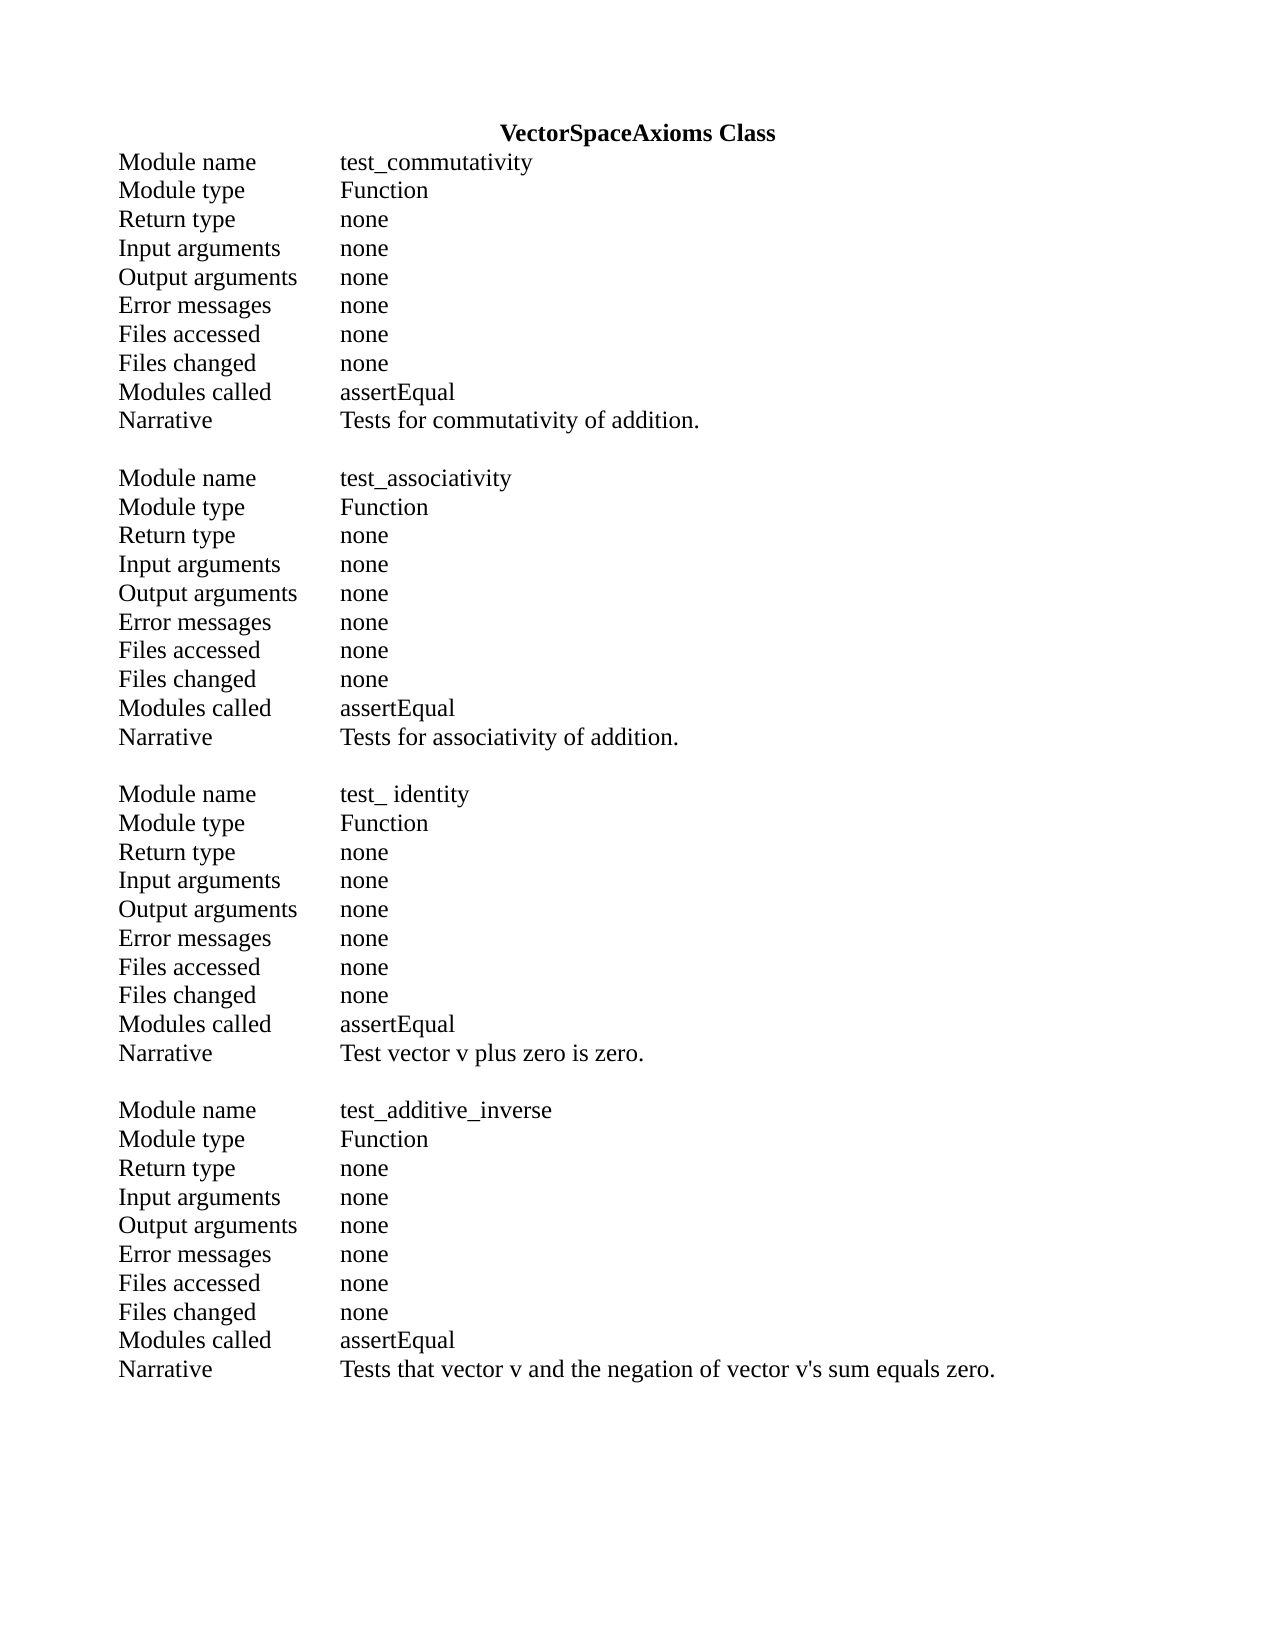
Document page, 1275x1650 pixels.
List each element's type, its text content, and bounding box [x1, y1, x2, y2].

text Return type none [118, 521, 1157, 549]
text Files changed none [118, 981, 1157, 1009]
text Input arguments none [118, 549, 1157, 578]
text Modules called assertEqual [118, 693, 1157, 722]
text Output arguments none [118, 894, 1157, 923]
text Files changed none [118, 348, 1157, 377]
text Module name test_additive_inverse [118, 1096, 1157, 1124]
text Input arguments none [118, 1182, 1157, 1211]
text Module name test_commutativity [118, 147, 1157, 176]
text Output arguments none [118, 1211, 1157, 1239]
text Narrative Test vector v plus zero is zero. [118, 1038, 1157, 1067]
text Narrative Tests for associativity of addition. [118, 722, 1157, 751]
text Error messages none [118, 291, 1157, 319]
text Output arguments none [118, 262, 1157, 291]
text Files accessed none [118, 1268, 1157, 1297]
text Return type none [118, 204, 1157, 233]
text Files accessed none [118, 319, 1157, 348]
text Module type Function [118, 176, 1157, 204]
text Modules called assertEqual [118, 377, 1157, 406]
text Files accessed none [118, 952, 1157, 981]
text Error messages none [118, 1239, 1157, 1268]
text Error messages none [118, 923, 1157, 952]
text Error messages none [118, 607, 1157, 636]
text Narrative Tests for commutativity of addition. [118, 406, 1157, 434]
text Input arguments none [118, 866, 1157, 894]
text Module name test_ identity [118, 779, 1157, 808]
text Narrative Tests that vector v and the negation of vector v's sum equals zero. [118, 1354, 1157, 1383]
text Return type none [118, 1153, 1157, 1182]
text Files accessed none [118, 636, 1157, 664]
text Output arguments none [118, 578, 1157, 607]
text Module type Function [118, 808, 1157, 837]
text Module type Function [118, 492, 1157, 521]
text Return type none [118, 837, 1157, 866]
text Files changed none [118, 1297, 1157, 1326]
text Modules called assertEqual [118, 1009, 1157, 1038]
text VectorSpaceAxioms Class [118, 118, 1157, 147]
text Module type Function [118, 1124, 1157, 1153]
text Modules called assertEqual [118, 1326, 1157, 1354]
text Input arguments none [118, 233, 1157, 262]
text Module name test_associativity [118, 463, 1157, 492]
text Files changed none [118, 664, 1157, 693]
